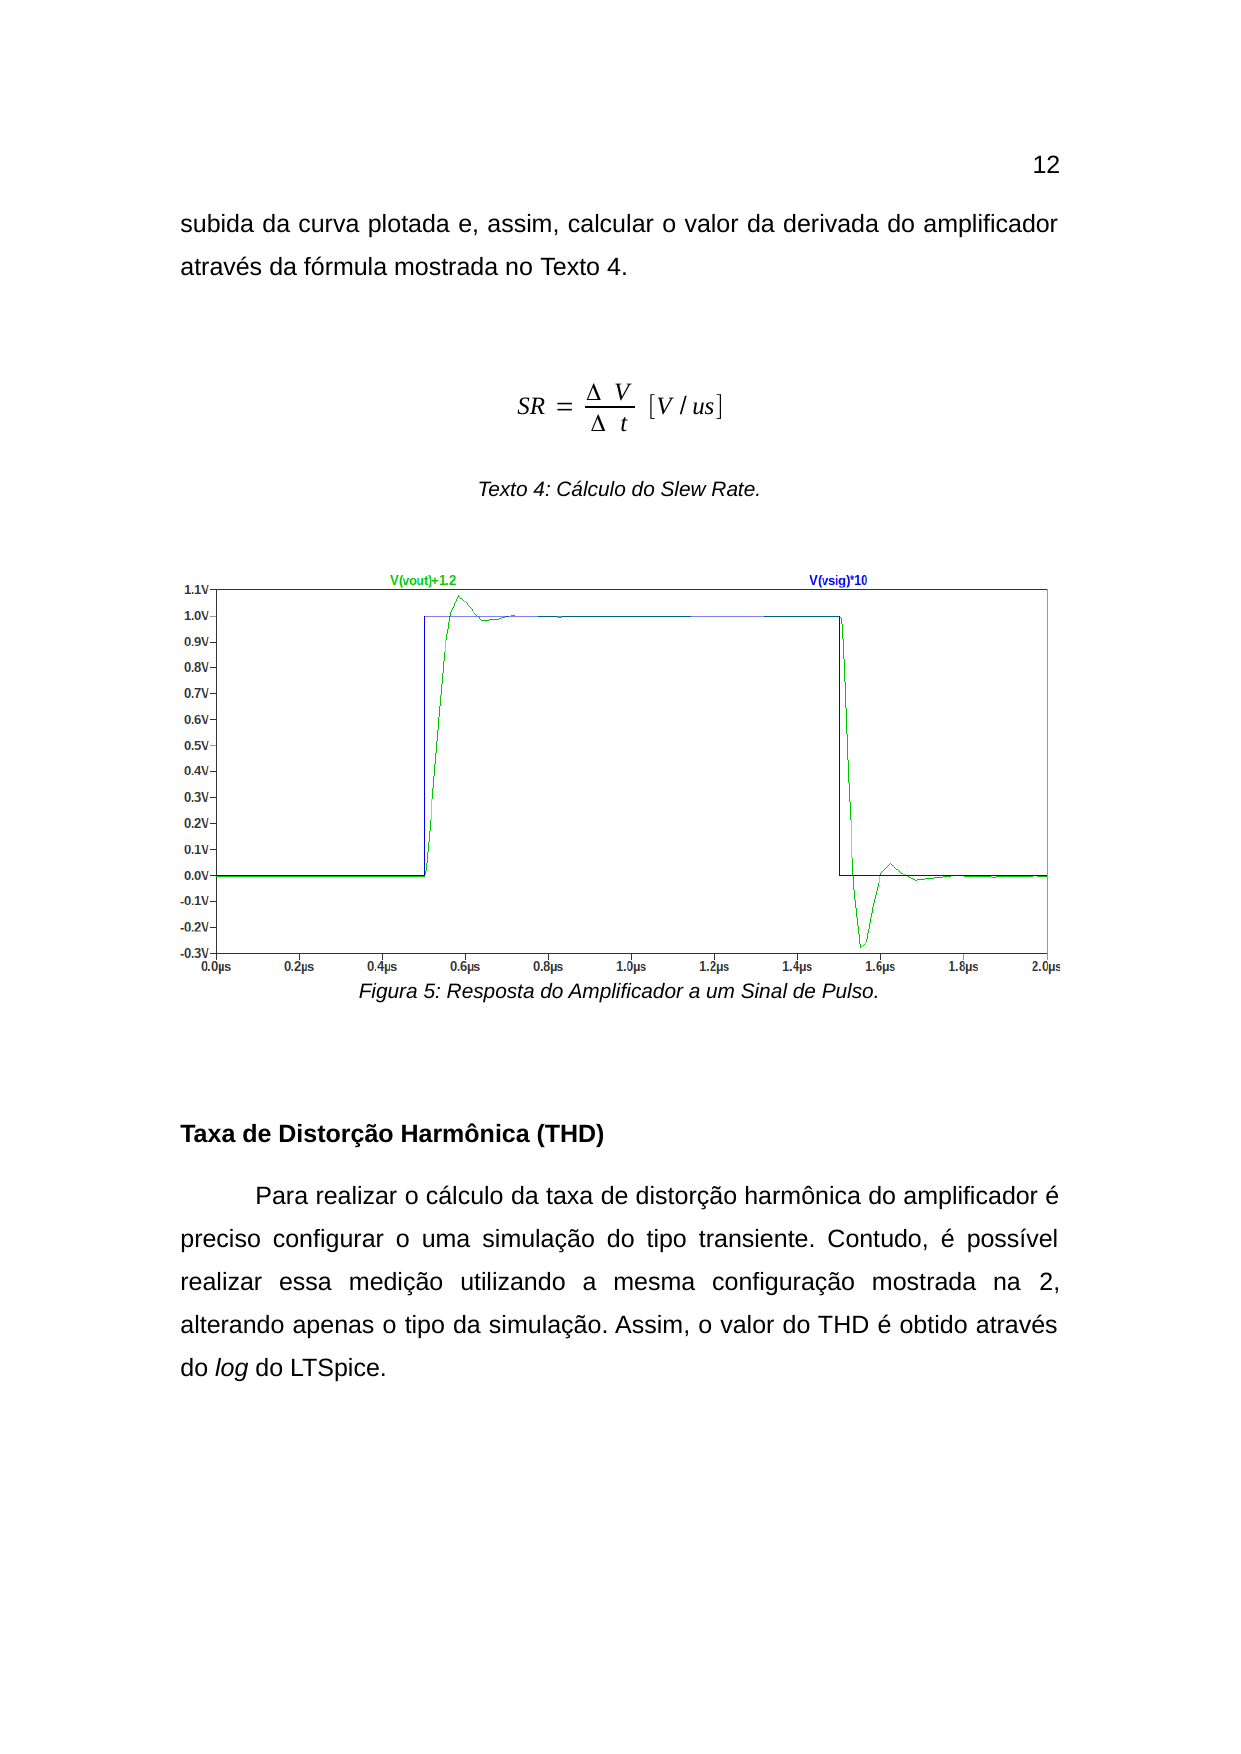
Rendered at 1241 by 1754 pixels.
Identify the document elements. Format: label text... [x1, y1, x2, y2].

picture [180, 574, 1060, 975]
subtitle Taxa de Distorção Harmônica (THD) [180, 1119, 1060, 1148]
text Com esses valores da fonte e considerando o ganho em malha fechada do circuito obtido de cerca 10V/V, na Figura 5 foi obtida a resposta do amplificador. O sinal Vsig, responsável pela geração do sinal de onda quadrada teve seu valor multiplicado por 10 no gráfico de forma a facilitar a visualização do gráfico, além disso foi adicionado uma componente DC de 1.2V à tensão de saída. Através do uso dos cursores do programa é possível estimar a variação de tempo e de tensão do sinal de saída, pegando a região de variação linear de subida da curva plotada e, assim, calcular o valor da derivada do amplificador através da fórmula mostrada no Texto 4. [180, 209, 1060, 281]
text Figura 5: Resposta do Amplificador a um Sinal de Pulso. [180, 975, 1060, 1002]
text Texto 4: Cálculo do Slew Rate. [299, 477, 941, 501]
text Para realizar o cálculo da taxa de distorção harmônica do amplificador é preciso configurar o uma simulação do tipo transiente. Contudo, é possível realizar essa medição utilizando a mesma configuração mostrada na Figura 2, alterando apenas o tipo da simulação. Assim, o valor do THD é obtido através do log do LTSpice. [180, 1181, 1060, 1382]
